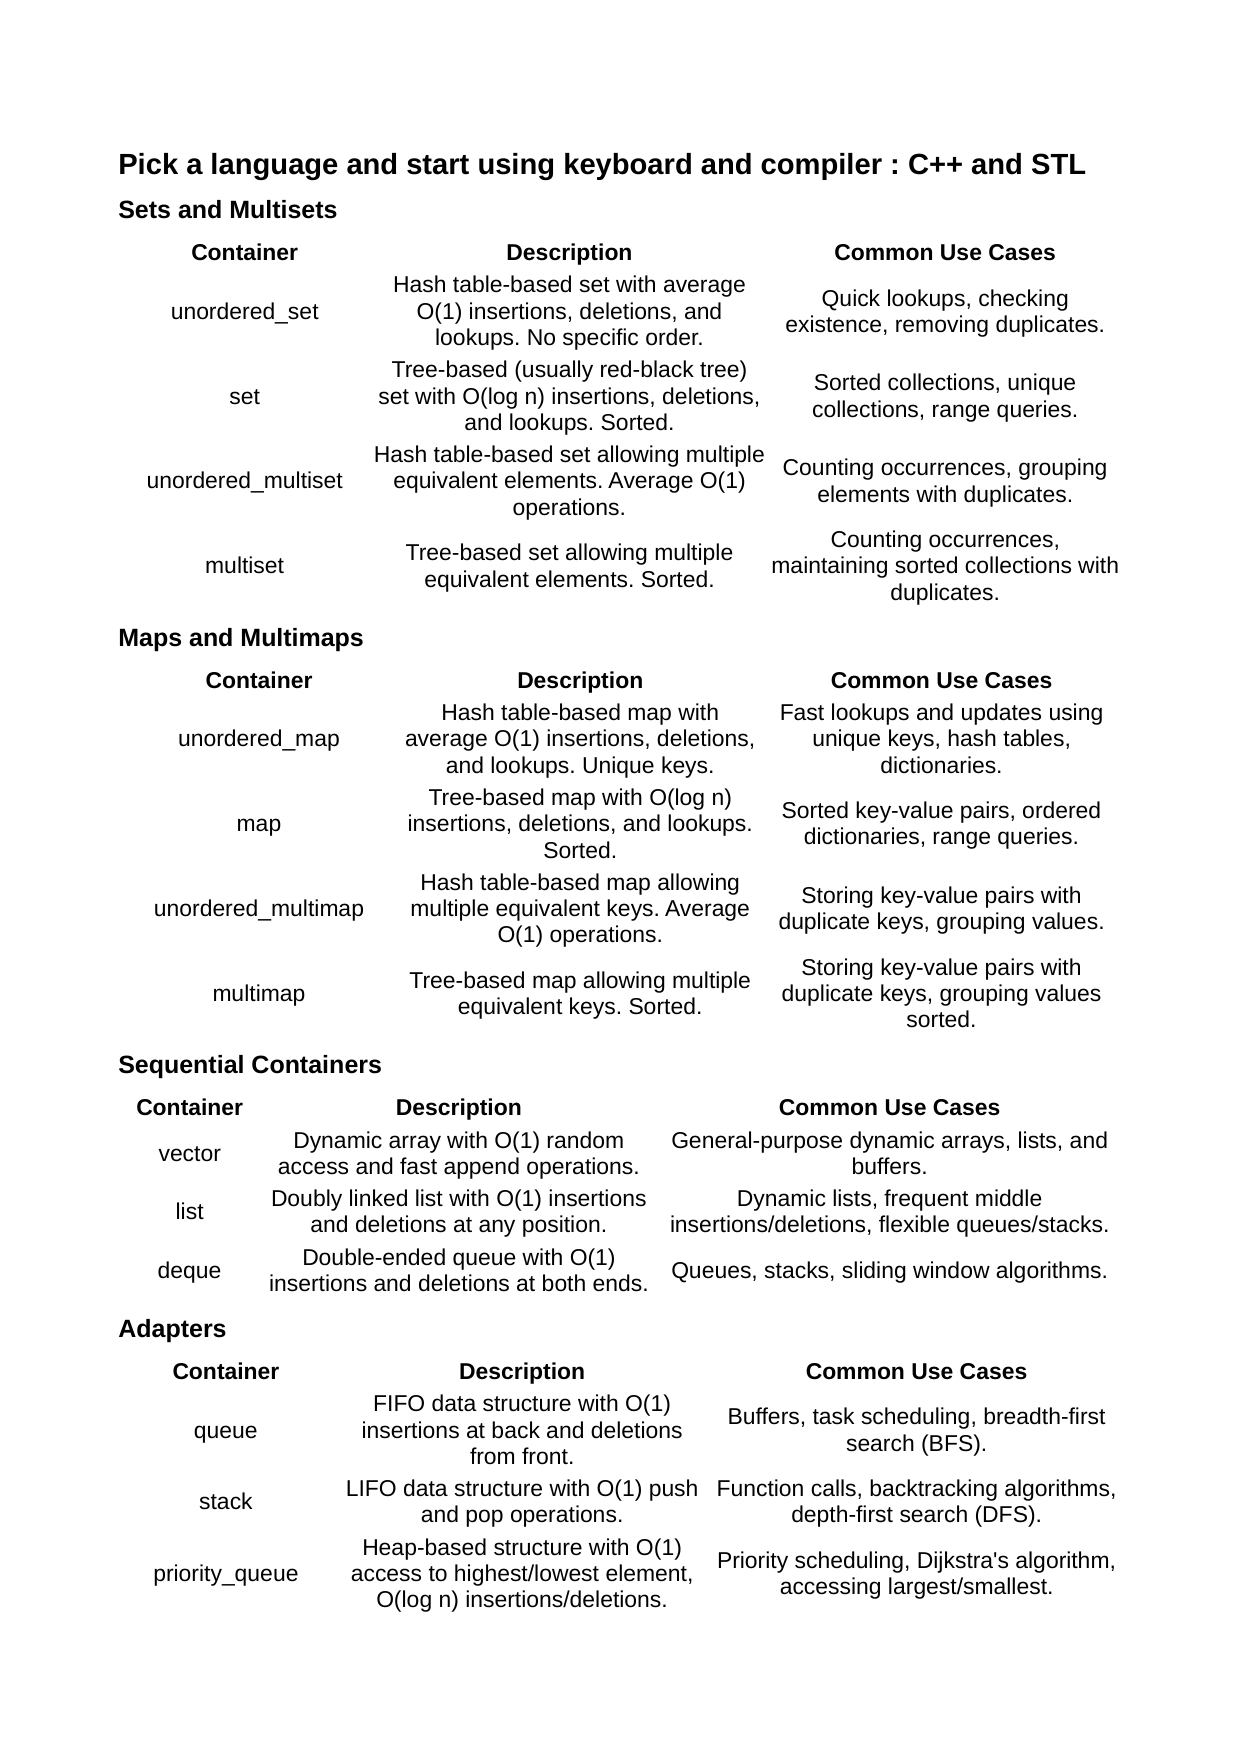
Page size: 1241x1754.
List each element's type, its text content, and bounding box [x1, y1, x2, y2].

table_cell Function calls, backtracking algorithms, depth-first search (DFS). [711, 1472, 1122, 1531]
table_cell vector [118, 1124, 261, 1182]
table_header Common Use Cases [768, 236, 1122, 268]
table_cell multiset [118, 523, 371, 608]
text Pick a language and start using keyboard and compiler : C++ and STL [118, 147, 1122, 180]
table_header Description [371, 236, 768, 268]
table_cell set [118, 353, 371, 438]
table_cell Sorted collections, unique collections, range queries. [768, 353, 1122, 438]
table_cell unordered_map [118, 696, 399, 781]
table_cell Tree-based (usually red-black tree) set with O(log n) insertions, deletions, and lookups. Sorted. [371, 353, 768, 438]
table_cell Priority scheduling, Dijkstra's algorithm, accessing largest/smallest. [711, 1531, 1122, 1616]
table_cell Quick lookups, checking existence, removing duplicates. [768, 269, 1122, 353]
table_cell Tree-based map allowing multiple equivalent keys. Sorted. [399, 951, 761, 1036]
table_cell General-purpose dynamic arrays, lists, and buffers. [657, 1124, 1122, 1182]
table_cell map [118, 781, 399, 866]
table_cell Sorted key-value pairs, ordered dictionaries, range queries. [761, 781, 1122, 866]
subtitle Adapters [118, 1314, 1122, 1343]
table_cell LIFO data structure with O(1) push and pop operations. [333, 1472, 711, 1531]
table_header Container [118, 1355, 333, 1387]
table_cell Storing key-value pairs with duplicate keys, grouping values. [761, 866, 1122, 951]
table_cell stack [118, 1472, 333, 1531]
subtitle Sequential Containers [118, 1050, 1122, 1079]
table_cell Dynamic lists, frequent middle insertions/deletions, flexible queues/stacks. [657, 1182, 1122, 1241]
table_cell Buffers, task scheduling, breadth-first search (BFS). [711, 1387, 1122, 1472]
table_header Common Use Cases [761, 664, 1122, 696]
table_header Container [118, 236, 371, 268]
table_cell Double-ended queue with O(1) insertions and deletions at both ends. [261, 1241, 657, 1299]
table_cell Storing key-value pairs with duplicate keys, grouping values sorted. [761, 951, 1122, 1036]
subtitle Maps and Multimaps [118, 623, 1122, 651]
table_cell Tree-based set allowing multiple equivalent elements. Sorted. [371, 523, 768, 608]
table_cell Hash table-based map allowing multiple equivalent keys. Average O(1) operations. [399, 866, 761, 951]
table_header Description [399, 664, 761, 696]
table_cell Heap-based structure with O(1) access to highest/lowest element, O(log n) insertions/deletions. [333, 1531, 711, 1616]
table_cell unordered_set [118, 269, 371, 353]
table_header Container [118, 1091, 261, 1124]
table_cell Fast lookups and updates using unique keys, hash tables, dictionaries. [761, 696, 1122, 781]
subtitle Sets and Multisets [118, 195, 1122, 224]
table_cell Hash table-based map with average O(1) insertions, deletions, and lookups. Unique keys. [399, 696, 761, 781]
table_header Common Use Cases [657, 1091, 1122, 1124]
table_header Container [118, 664, 399, 696]
table_cell Hash table-based set allowing multiple equivalent elements. Average O(1) operations. [371, 438, 768, 523]
table_cell Queues, stacks, sliding window algorithms. [657, 1241, 1122, 1299]
table_cell priority_queue [118, 1531, 333, 1616]
table_cell multimap [118, 951, 399, 1036]
table_cell Dynamic array with O(1) random access and fast append operations. [261, 1124, 657, 1182]
table_cell unordered_multiset [118, 438, 371, 523]
table_header Description [333, 1355, 711, 1387]
table_cell queue [118, 1387, 333, 1472]
table_cell unordered_multimap [118, 866, 399, 951]
table_cell Doubly linked list with O(1) insertions and deletions at any position. [261, 1182, 657, 1241]
table_header Description [261, 1091, 657, 1124]
table_cell FIFO data structure with O(1) insertions at back and deletions from front. [333, 1387, 711, 1472]
table_cell list [118, 1182, 261, 1241]
table_cell Tree-based map with O(log n) insertions, deletions, and lookups. Sorted. [399, 781, 761, 866]
table_cell Hash table-based set with average O(1) insertions, deletions, and lookups. No specific order. [371, 269, 768, 353]
table_header Common Use Cases [711, 1355, 1122, 1387]
table_cell deque [118, 1241, 261, 1299]
table_cell Counting occurrences, grouping elements with duplicates. [768, 438, 1122, 523]
table_cell Counting occurrences, maintaining sorted collections with duplicates. [768, 523, 1122, 608]
